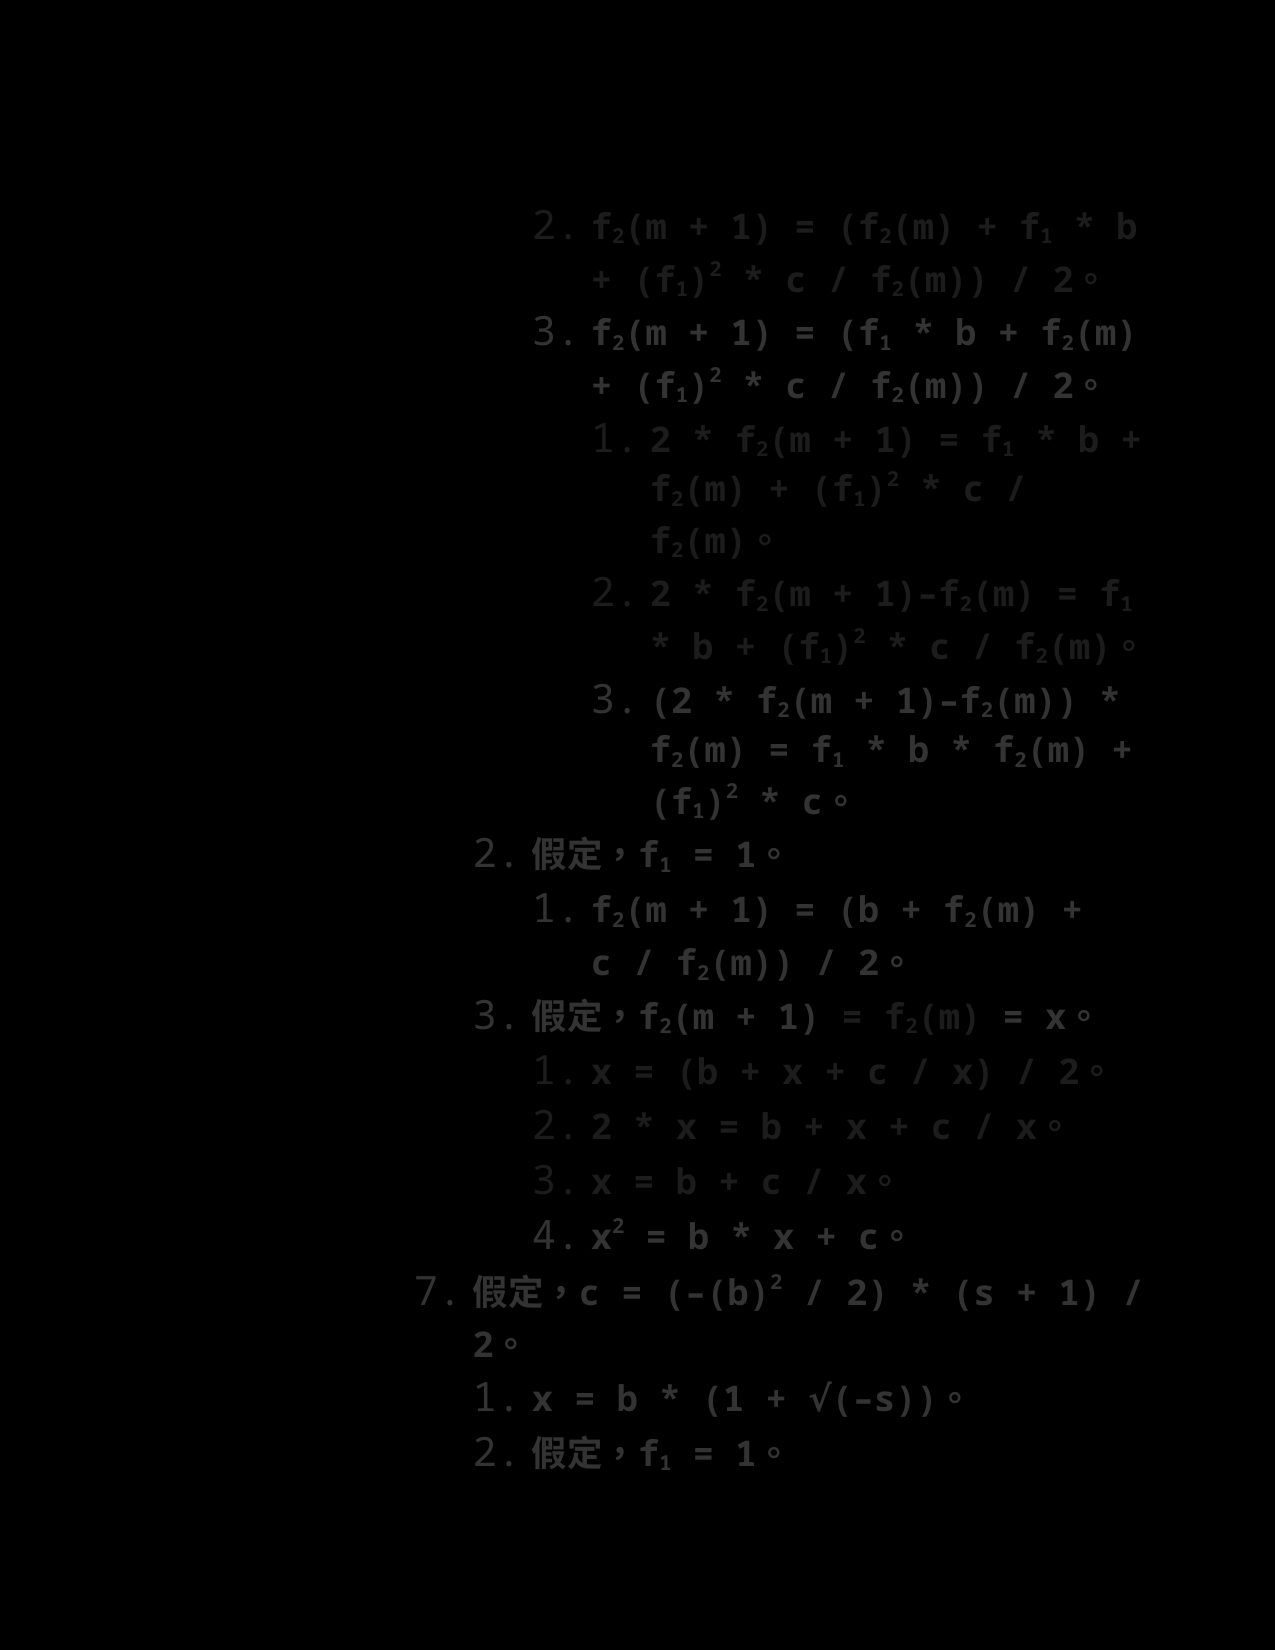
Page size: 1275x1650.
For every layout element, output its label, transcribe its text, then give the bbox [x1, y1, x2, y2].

list f2(m + 1) = (f1 * b + f2(m) + (f1)2 * c / f2(m)) / 2。 [532, 302, 1157, 409]
list x = b * (1 + √(–s))。 [472, 1368, 1157, 1423]
list (2 * f2(m + 1)–f2(m)) * f2(m) = f1 * b * f2(m) + (f1)2 * c。 [591, 670, 1157, 824]
list f2(m + 1) = (f2(m) + f1 * b + (f1)2 * c / f2(m)) / 2。 [532, 196, 1157, 302]
list 2 * f2(m + 1) = f1 * b + f2(m) + (f1)2 * c / f2(m)。 [591, 409, 1157, 563]
list 假定，c = (–(b)2 / 2) * (s + 1) / 2。 [413, 1262, 1157, 1368]
list x = b + c / x。 [532, 1151, 1157, 1207]
list x = (b + x + c / x) / 2。 [532, 1041, 1157, 1096]
list f2(m + 1) = (b + f2(m) + c / f2(m)) / 2。 [532, 880, 1157, 986]
list 假定，f1 = 1。 [472, 824, 1157, 880]
list x2 = b * x + c。 [532, 1207, 1157, 1262]
list 2 * x = b + x + c / x。 [532, 1096, 1157, 1151]
list 假定，f1 = 1。 [472, 1423, 1157, 1478]
list 2 * f2(m + 1)–f2(m) = f1 * b + (f1)2 * c / f2(m)。 [591, 563, 1157, 670]
list 假定，f2(m + 1) = f2(m) = x。 [472, 986, 1157, 1041]
